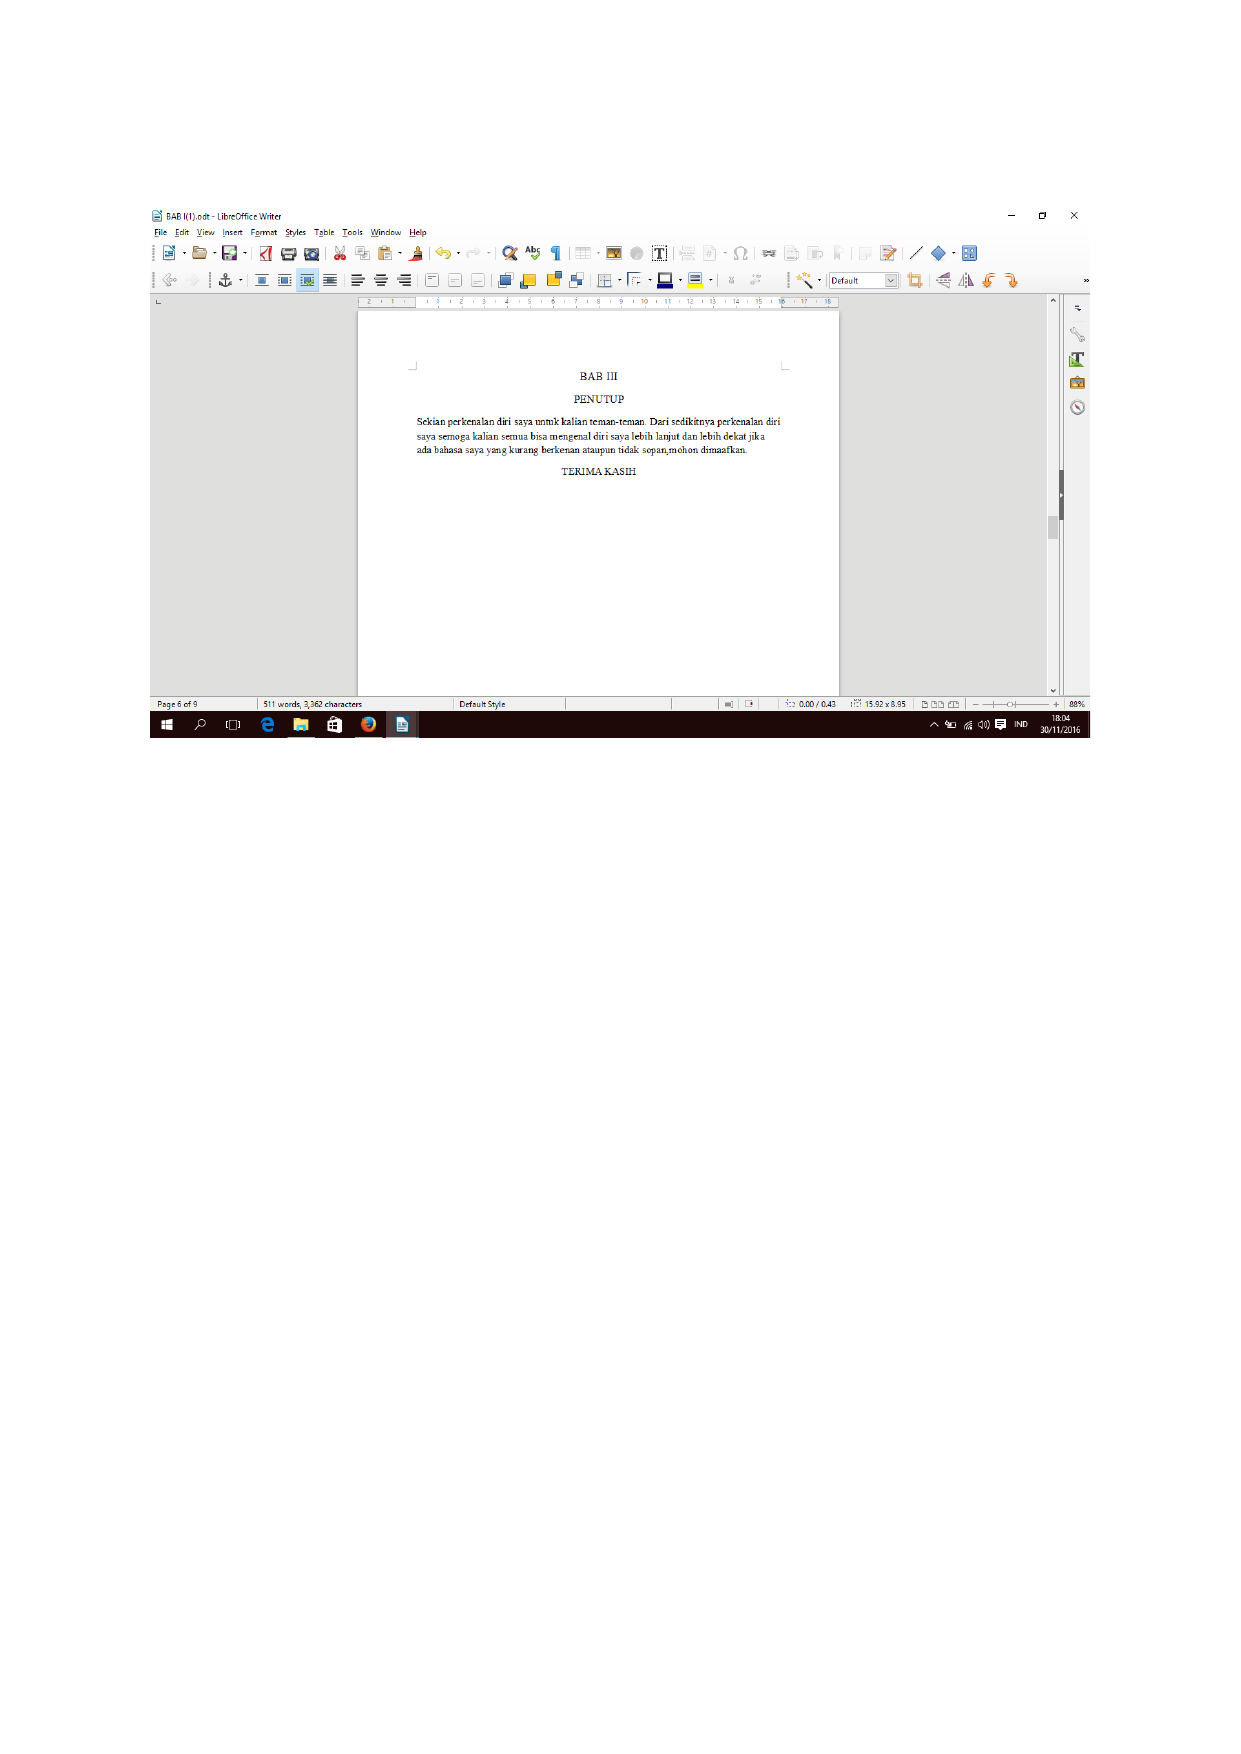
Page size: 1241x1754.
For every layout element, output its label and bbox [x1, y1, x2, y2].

picture [150, 209, 1091, 738]
